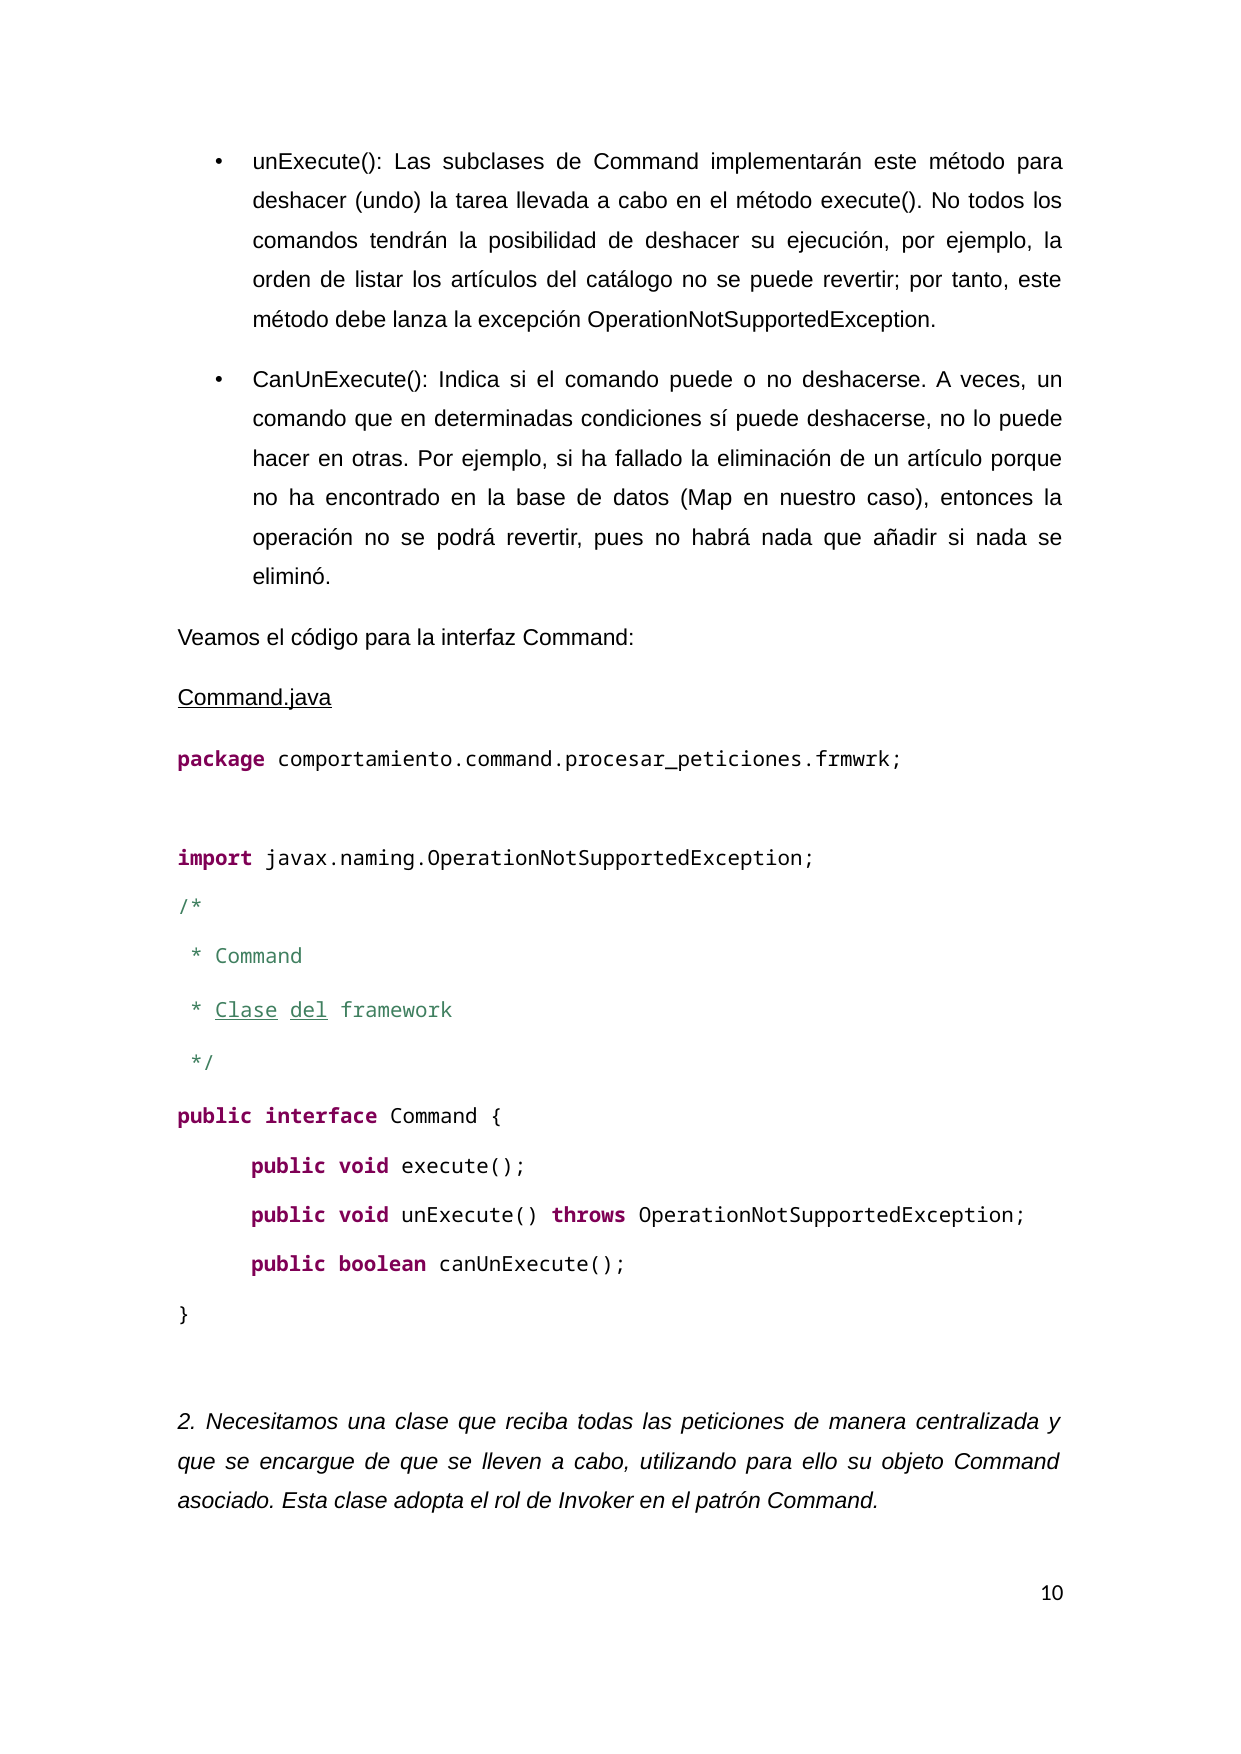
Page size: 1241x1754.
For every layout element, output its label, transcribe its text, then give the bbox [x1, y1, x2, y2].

list CanUnExecute(): Indica si el comando puede o no deshacerse. A veces, un comando que en determinadas condiciones sí puede deshacerse, no lo puede hacer en otras. Por ejemplo, si ha fallado la eliminación de un artículo porque no ha encontrado en la base de datos (Map en nuestro caso), entonces la operación no se podrá revertir, pues no habrá nada que añadir si nada se eliminó. [215, 366, 1063, 589]
text package comportamiento.command.procesar_peticiones.frmwrk; [177, 744, 1063, 773]
text public boolean canUnExecute(); [177, 1249, 1063, 1278]
text * Command [177, 941, 1063, 970]
text public void unExecute() throws OperationNotSupportedException; [177, 1200, 1063, 1228]
text /* [177, 892, 1063, 920]
text public interface Command { [177, 1102, 1063, 1130]
text public void execute(); [177, 1151, 1063, 1179]
text Command.java [177, 684, 1063, 710]
text */ [177, 1048, 1063, 1077]
text * Clase del framework [177, 995, 1063, 1023]
list unExecute(): Las subclases de Command implementarán este método para deshacer (undo) la tarea llevada a cabo en el método execute(). No todos los comandos tendrán la posibilidad de deshacer su ejecución, por ejemplo, la orden de listar los artículos del catálogo no se puede revertir; por tanto, este método debe lanza la excepción OperationNotSupportedException. [215, 148, 1063, 332]
text Veamos el código para la interfaz Command: [177, 623, 1063, 650]
text } [177, 1299, 1063, 1327]
text 2. Necesitamos una clase que reciba todas las peticiones de manera centralizada y que se encargue de que se lleven a cabo, utilizando para ello su objeto Command asociado. Esta clase adopta el rol de Invoker en el patrón Command. [177, 1408, 1063, 1513]
text import javax.naming.OperationNotSupportedException; [177, 843, 1063, 871]
